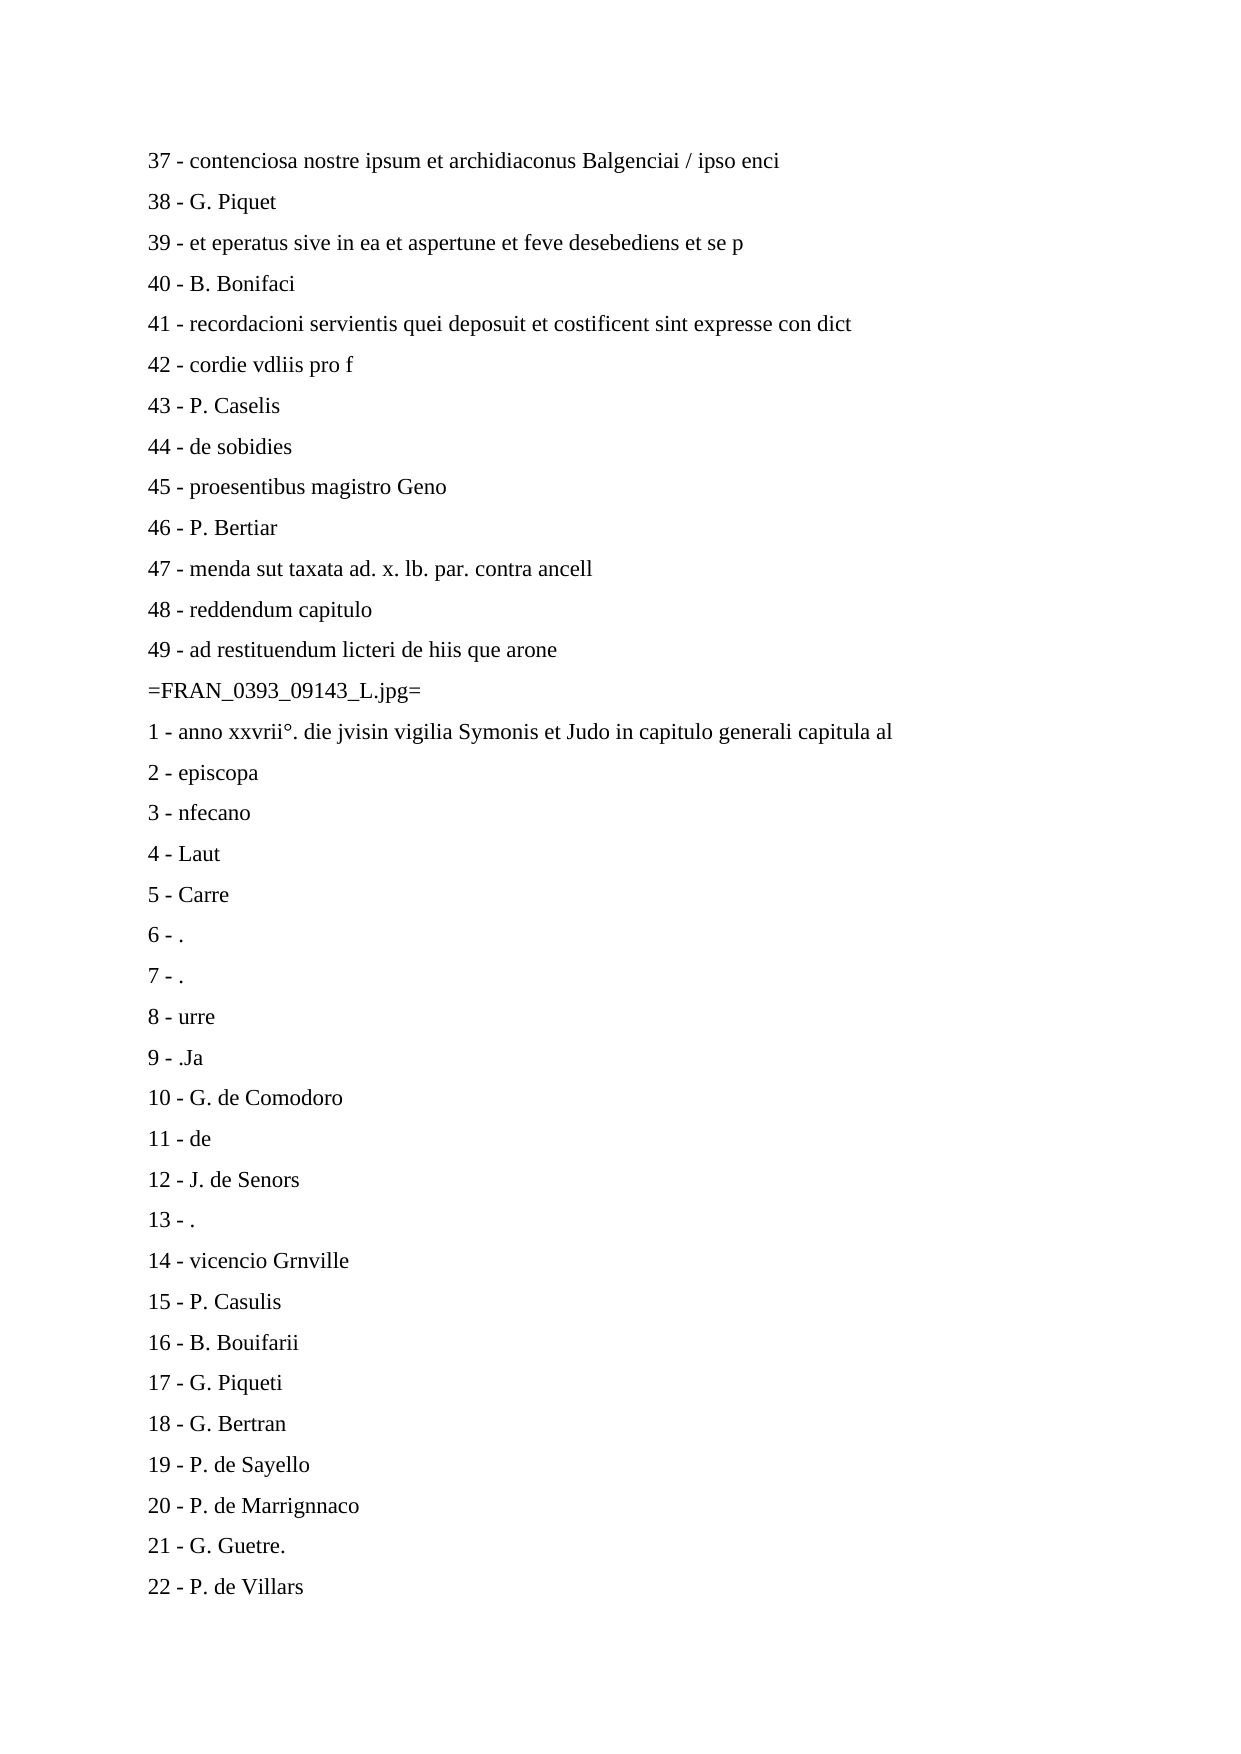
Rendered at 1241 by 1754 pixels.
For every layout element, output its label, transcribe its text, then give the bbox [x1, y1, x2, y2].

text 15 - P. Casulis [148, 1288, 1093, 1314]
text 38 - G. Piquet [148, 188, 1093, 215]
text 8 - urre [148, 1003, 1093, 1029]
text 43 - P. Caselis [148, 392, 1093, 418]
text 1 - anno xxvrii°. die jvisin vigilia Symonis et Judo in capitulo generali capitula al [148, 718, 1093, 744]
text 41 - recordacioni servientis quei deposuit et costificent sint expresse con dict [148, 311, 1093, 337]
text 17 - G. Piqueti [148, 1369, 1093, 1396]
text 46 - P. Bertiar [148, 514, 1093, 541]
text 39 - et eperatus sive in ea et aspertune et feve desebediens et se p [148, 229, 1093, 255]
text 48 - reddendum capitulo [148, 596, 1093, 622]
text 42 - cordie vdliis pro f [148, 351, 1093, 378]
text 11 - de [148, 1125, 1093, 1151]
text 40 - B. Bonifaci [148, 270, 1093, 296]
text 12 - J. de Senors [148, 1166, 1093, 1192]
text 18 - G. Bertran [148, 1410, 1093, 1437]
text 19 - P. de Sayello [148, 1451, 1093, 1477]
text 45 - proesentibus magistro Geno [148, 473, 1093, 500]
text 6 - . [148, 921, 1093, 948]
text 47 - menda sut taxata ad. x. lb. par. contra ancell [148, 555, 1093, 581]
text 3 - nfecano [148, 799, 1093, 826]
text 20 - P. de Marrignnaco [148, 1492, 1093, 1518]
text 7 - . [148, 962, 1093, 988]
text 10 - G. de Comodoro [148, 1084, 1093, 1111]
text 49 - ad restituendum licteri de hiis que arone [148, 636, 1093, 663]
text 44 - de sobidies [148, 433, 1093, 459]
text 14 - vicencio Grnville [148, 1247, 1093, 1274]
text 37 - contenciosa nostre ipsum et archidiaconus Balgenciai / ipso enci [148, 148, 1093, 174]
text 16 - B. Bouifarii [148, 1329, 1093, 1355]
text 5 - Carre [148, 881, 1093, 907]
text =FRAN_0393_09143_L.jpg= [148, 677, 1093, 703]
text 2 - episcopa [148, 758, 1093, 785]
text 22 - P. de Villars [148, 1573, 1093, 1599]
text 9 - .Ja [148, 1044, 1093, 1070]
text 4 - Laut [148, 840, 1093, 866]
text 13 - . [148, 1207, 1093, 1233]
text 21 - G. Guetre. [148, 1532, 1093, 1559]
